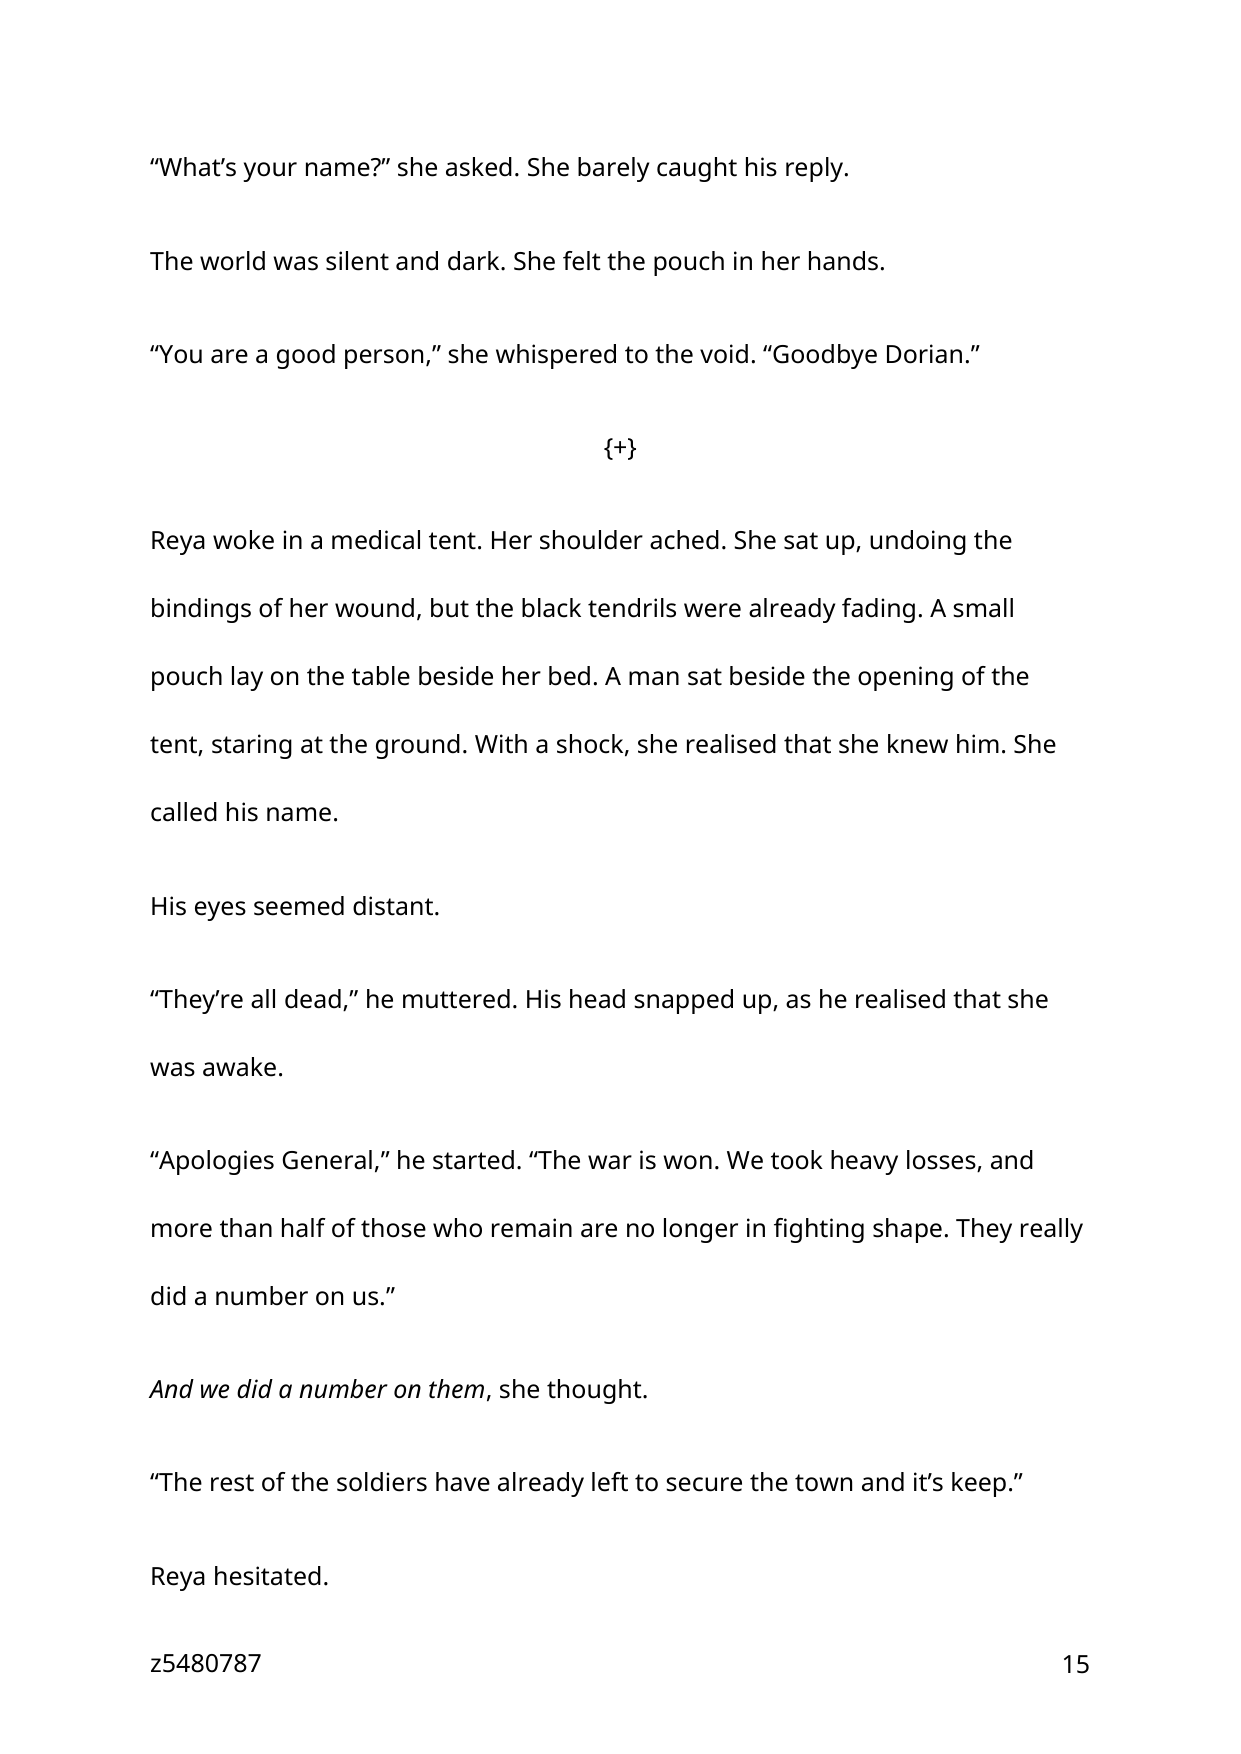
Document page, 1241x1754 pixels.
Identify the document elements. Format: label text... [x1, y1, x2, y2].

text Reya hesitated. [150, 1558, 1090, 1592]
text Reya woke in a medical tent. Her shoulder ached. She sat up, undoing the bindings of her wound, but the black tendrils were already fading. A small pouch lay on the table beside her bed. A man sat beside the opening of the tent, staring at the ground. With a shock, she realised that she knew him. She called his name. [150, 522, 1090, 829]
text His eyes seemed distant. [150, 888, 1090, 922]
text The world was silent and dark. She felt the pouch in her hands. [150, 243, 1090, 277]
text And we did a number on them, she thought. [150, 1372, 1090, 1406]
text “Apologies General,” he started. “The war is won. We took heavy losses, and more than half of those who remain are no longer in fighting shape. They really did a number on us.” [150, 1142, 1090, 1313]
text “What’s your name?” she asked. She barely caught his reply. [150, 150, 1090, 184]
text “You are a good person,” she whispered to the void. “Goodbye Dorian.” [150, 336, 1090, 370]
text “They’re all dead,” he muttered. His head snapped up, as he realised that she was awake. [150, 981, 1090, 1083]
text {+} [150, 429, 1090, 463]
text “The rest of the soldiers have already left to secure the town and it’s keep.” [150, 1465, 1090, 1499]
